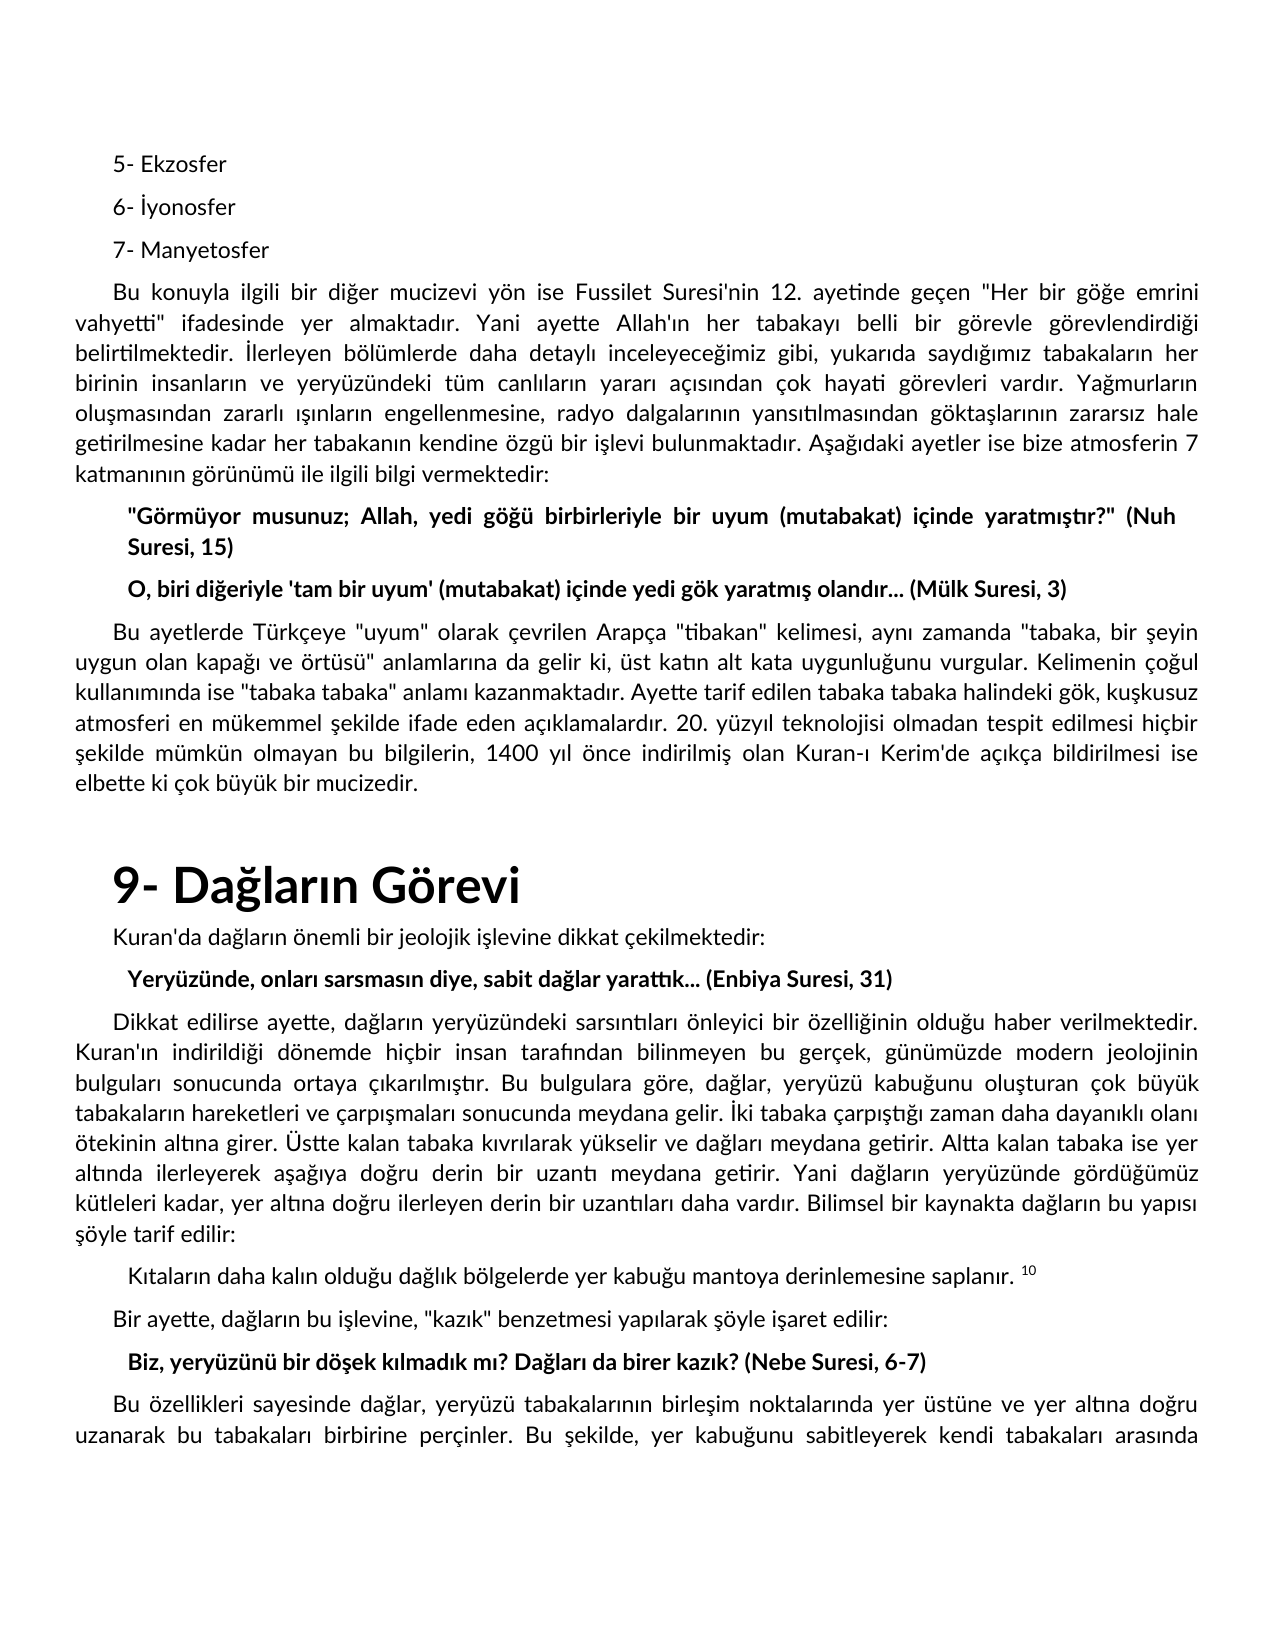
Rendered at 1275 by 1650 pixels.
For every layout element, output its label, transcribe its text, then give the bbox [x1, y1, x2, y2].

text Yeryüzünde, onları sarsmasın diye, sabit dağlar yarattık... (Enbiya Suresi, 31) [127, 965, 1177, 993]
text 5- Ekzosfer [75, 150, 1200, 177]
text Kuran'da dağların önemli bir jeolojik işlevine dikkat çekilmektedir: [75, 922, 1200, 950]
text Dikkat edilirse ayette, dağların yeryüzündeki sarsıntıları önleyici bir özelliğinin olduğu haber verilmektedir. Kuran'ın indirildiği dönemde hiçbir insan tarafından bilinmeyen bu gerçek, günümüzde modern jeolojinin bulguları sonucunda ortaya çıkarılmıştır. Bu bulgulara göre, dağlar, yeryüzü kabuğunu oluşturan çok büyük tabakaların hareketleri ve çarpışmaları sonucunda meydana gelir. İki tabaka çarpıştığı zaman daha dayanıklı olanı ötekinin altına girer. Üstte kalan tabaka kıvrılarak yükselir ve dağları meydana getirir. Altta kalan tabaka ise yer altında ilerleyerek aşağıya doğru derin bir uzantı meydana getirir. Yani dağların yeryüzünde gördüğümüz kütleleri kadar, yer altına doğru ilerleyen derin bir uzantıları daha vardır. Bilimsel bir kaynakta dağların bu yapısı şöyle tarif edilir: [75, 1008, 1200, 1247]
text 7- Manyetosfer [75, 235, 1200, 263]
text Biz, yeryüzünü bir döşek kılmadık mı? Dağları da birer kazık? (Nebe Suresi, 6-7) [127, 1347, 1177, 1375]
text Kıtaların daha kalın olduğu dağlık bölgelerde yer kabuğu mantoya derinlemesine saplanır. 10 [127, 1262, 1177, 1289]
text Bu özellikleri sayesinde dağlar, yeryüzü tabakalarının birleşim noktalarında yer üstüne ve yer altına doğru uzanarak bu tabakaları birbirine perçinler. Bu şekilde, yer kabuğunu sabitleyerek kendi tabakaları arasında [75, 1390, 1200, 1448]
text Bir ayette, dağların bu işlevine, "kazık" benzetmesi yapılarak şöyle işaret edilir: [75, 1305, 1200, 1332]
text Bu konuyla ilgili bir diğer mucizevi yön ise Fussilet Suresi'nin 12. ayetinde geçen "Her bir göğe emrini vahyetti" ifadesinde yer almaktadır. Yani ayette Allah'ın her tabakayı belli bir görevle görevlendirdiği belirtilmektedir. İlerleyen bölümlerde daha detaylı inceleyeceğimiz gibi, yukarıda saydığımız tabakaların her birinin insanların ve yeryüzündeki tüm canlıların yararı açısından çok hayati görevleri vardır. Yağmurların oluşmasından zararlı ışınların engellenmesine, radyo dalgalarının yansıtılmasından göktaşlarının zararsız hale getirilmesine kadar her tabakanın kendine özgü bir işlevi bulunmaktadır. Aşağıdaki ayetler ise bize atmosferin 7 katmanının görünümü ile ilgili bilgi vermektedir: [75, 278, 1200, 487]
text "Görmüyor musunuz; Allah, yedi göğü birbirleriyle bir uyum (mutabakat) içinde yaratmıştır?" (Nuh Suresi, 15) [127, 502, 1177, 560]
subtitle 9- Dağların Görevi [112, 854, 1200, 914]
text O, biri diğeriyle 'tam bir uyum' (mutabakat) içinde yedi gök yaratmış olandır... (Mülk Suresi, 3) [127, 575, 1177, 602]
text 6- İyonosfer [75, 193, 1200, 220]
text Bu ayetlerde Türkçeye "uyum" olarak çevrilen Arapça "tibakan" kelimesi, aynı zamanda "tabaka, bir şeyin uygun olan kapağı ve örtüsü" anlamlarına da gelir ki, üst katın alt kata uygunluğunu vurgular. Kelimenin çoğul kullanımında ise "tabaka tabaka" anlamı kazanmaktadır. Ayette tarif edilen tabaka tabaka halindeki gök, kuşkusuz atmosferi en mükemmel şekilde ifade eden açıklamalardır. 20. yüzyıl teknolojisi olmadan tespit edilmesi hiçbir şekilde mümkün olmayan bu bilgilerin, 1400 yıl önce indirilmiş olan Kuran-ı Kerim'de açıkça bildirilmesi ise elbette ki çok büyük bir mucizedir. [75, 618, 1200, 796]
